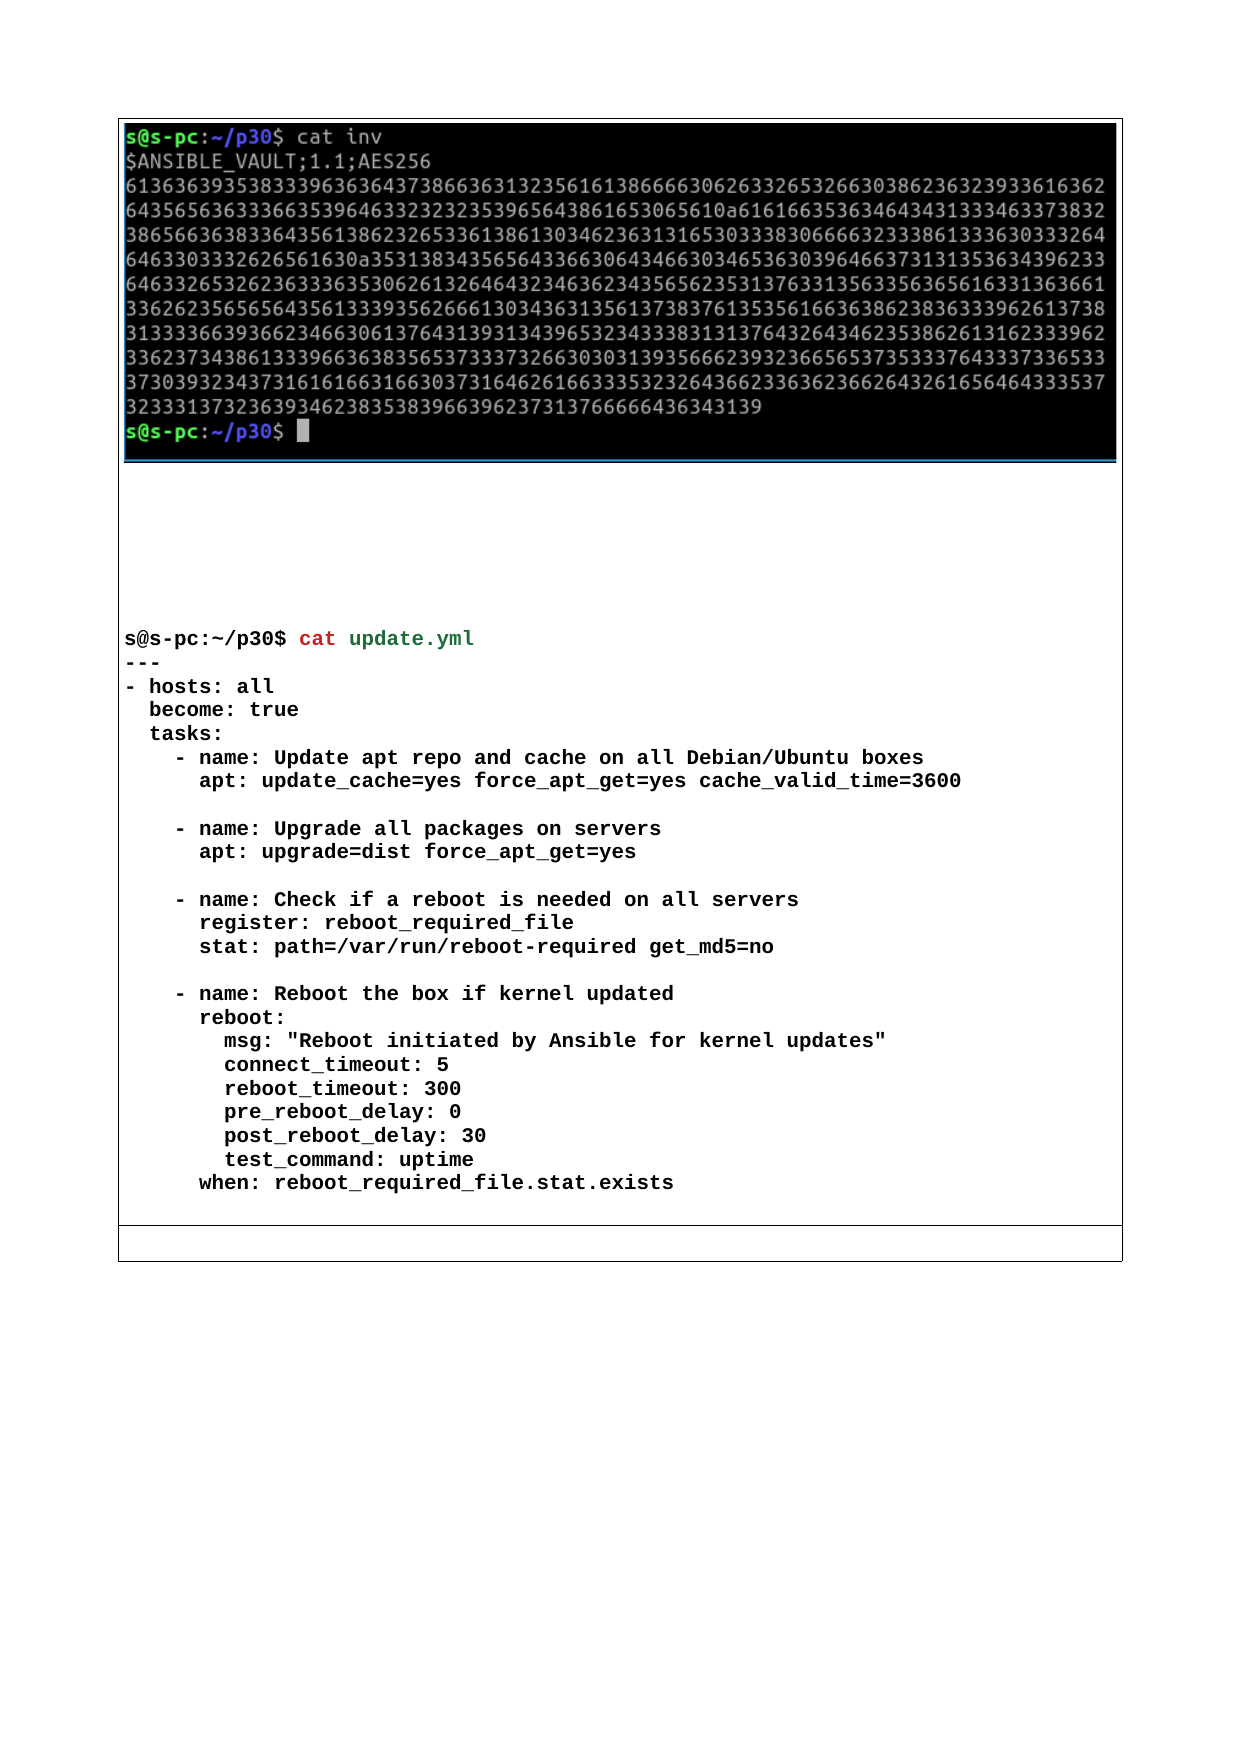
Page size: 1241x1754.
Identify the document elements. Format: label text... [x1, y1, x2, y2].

picture [123, 123, 1117, 463]
table_cell [119, 1226, 1122, 1261]
table_cell s@s-pc:~/p30$ cat update.yml --- - hosts: all become: true tasks: - name: Update apt repo and cache on all Debian/Ubuntu boxes apt: update_cache=yes force_apt_get=yes cache_valid_time=3600 - name: Upgrade all packages on servers apt: upgrade=dist force_apt_get=yes - name: Check if a reboot is needed on all servers register: reboot_required_file stat: path=/var/run/reboot-required get_md5=no - name: Reboot the box if kernel updated reboot: msg: "Reboot initiated by Ansible for kernel updates" connect_timeout: 5 reboot_timeout: 300 pre_reboot_delay: 0 post_reboot_delay: 30 test_command: uptime when: reboot_required_file.stat.exists [119, 119, 1122, 1225]
